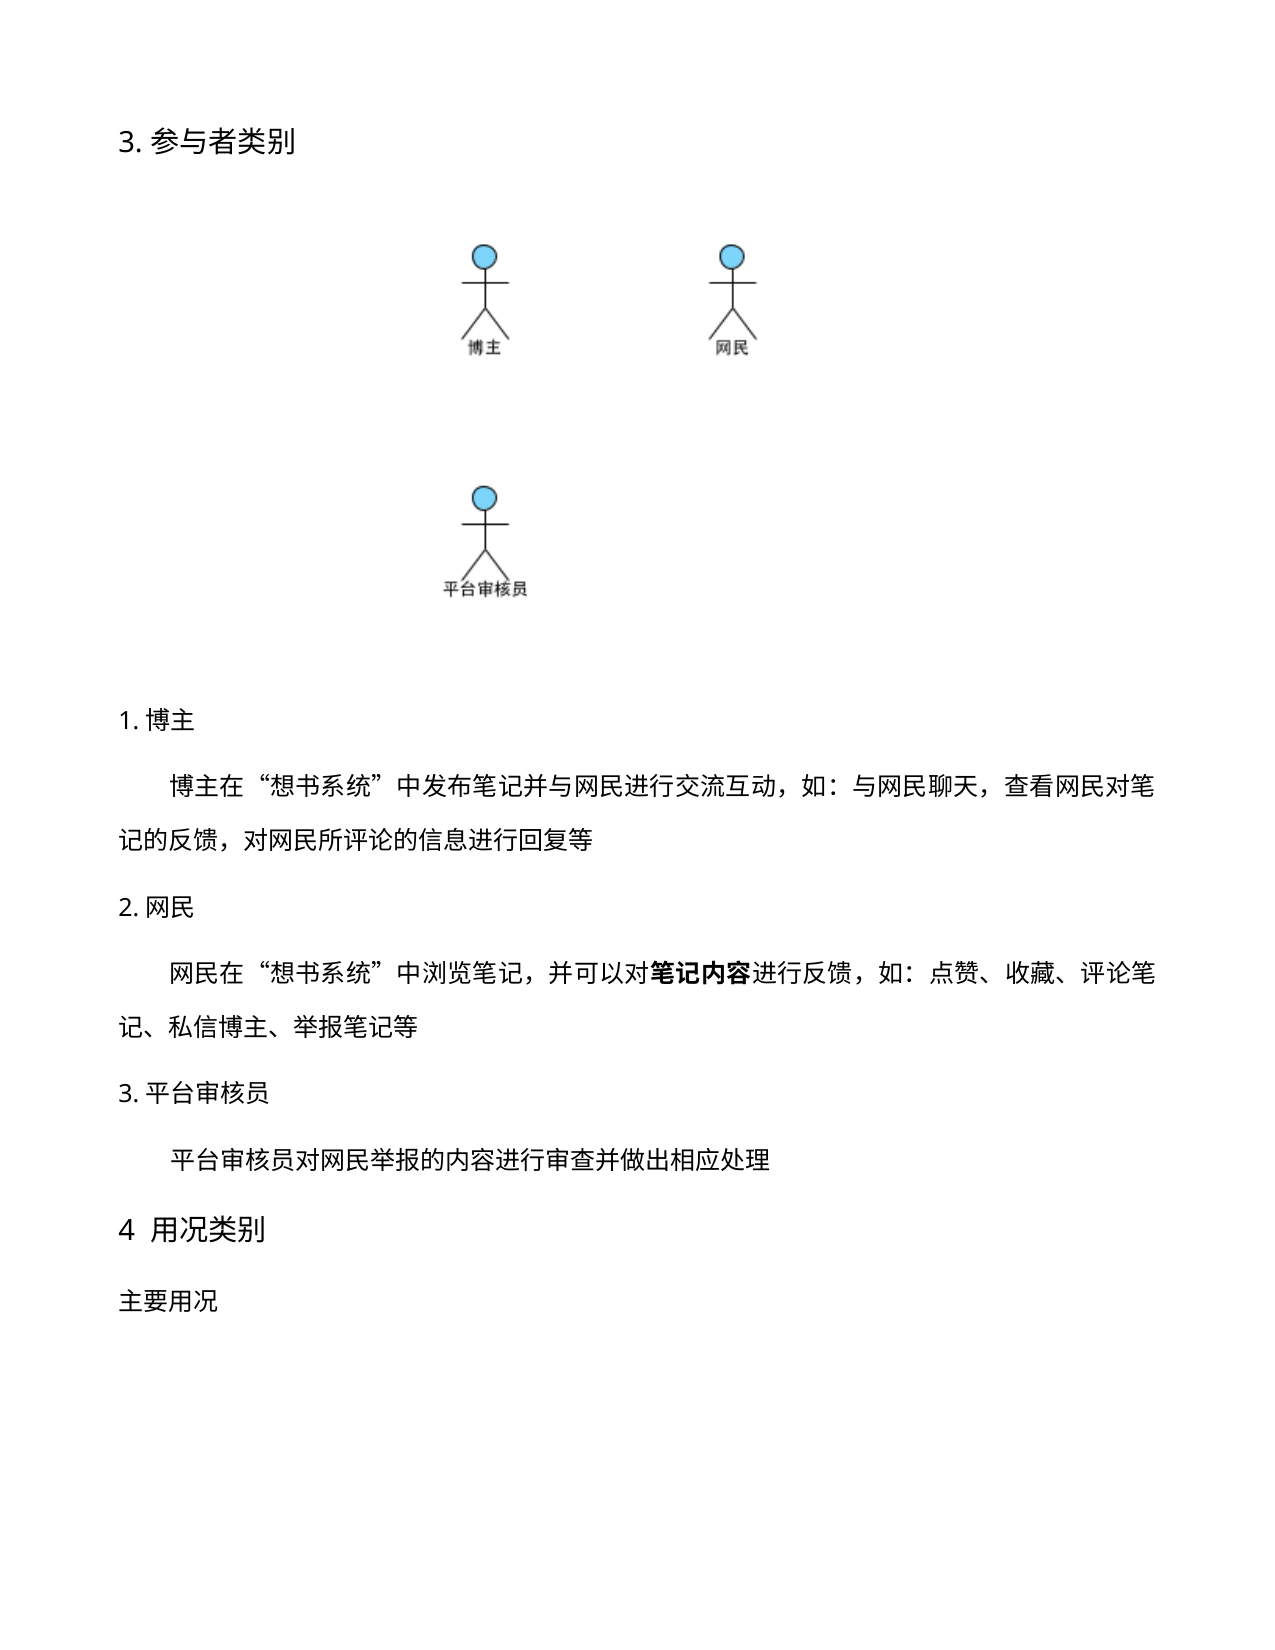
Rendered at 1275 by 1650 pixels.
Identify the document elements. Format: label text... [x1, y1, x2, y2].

text 3. 平台审核员 [118, 1074, 1157, 1110]
text 主要用况 [118, 1282, 1157, 1318]
text 博主在“想书系统”中发布笔记并与网民进行交流互动，如：与网民聊天，查看网民对笔记的反馈，对网民所评论的信息进行回复等 [118, 766, 1157, 857]
text 3. 参与者类别 [118, 118, 1157, 161]
text 1. 博主 [118, 700, 1157, 736]
text 网民在“想书系统”中浏览笔记，并可以对笔记内容进行反馈，如：点赞、收藏、评论笔记、私信博主、举报笔记等 [118, 953, 1157, 1044]
text 平台审核员对网民举报的内容进行审查并做出相应处理 [118, 1140, 1157, 1176]
text 4 用况类别 [118, 1206, 1157, 1249]
text 2. 网民 [118, 887, 1157, 923]
